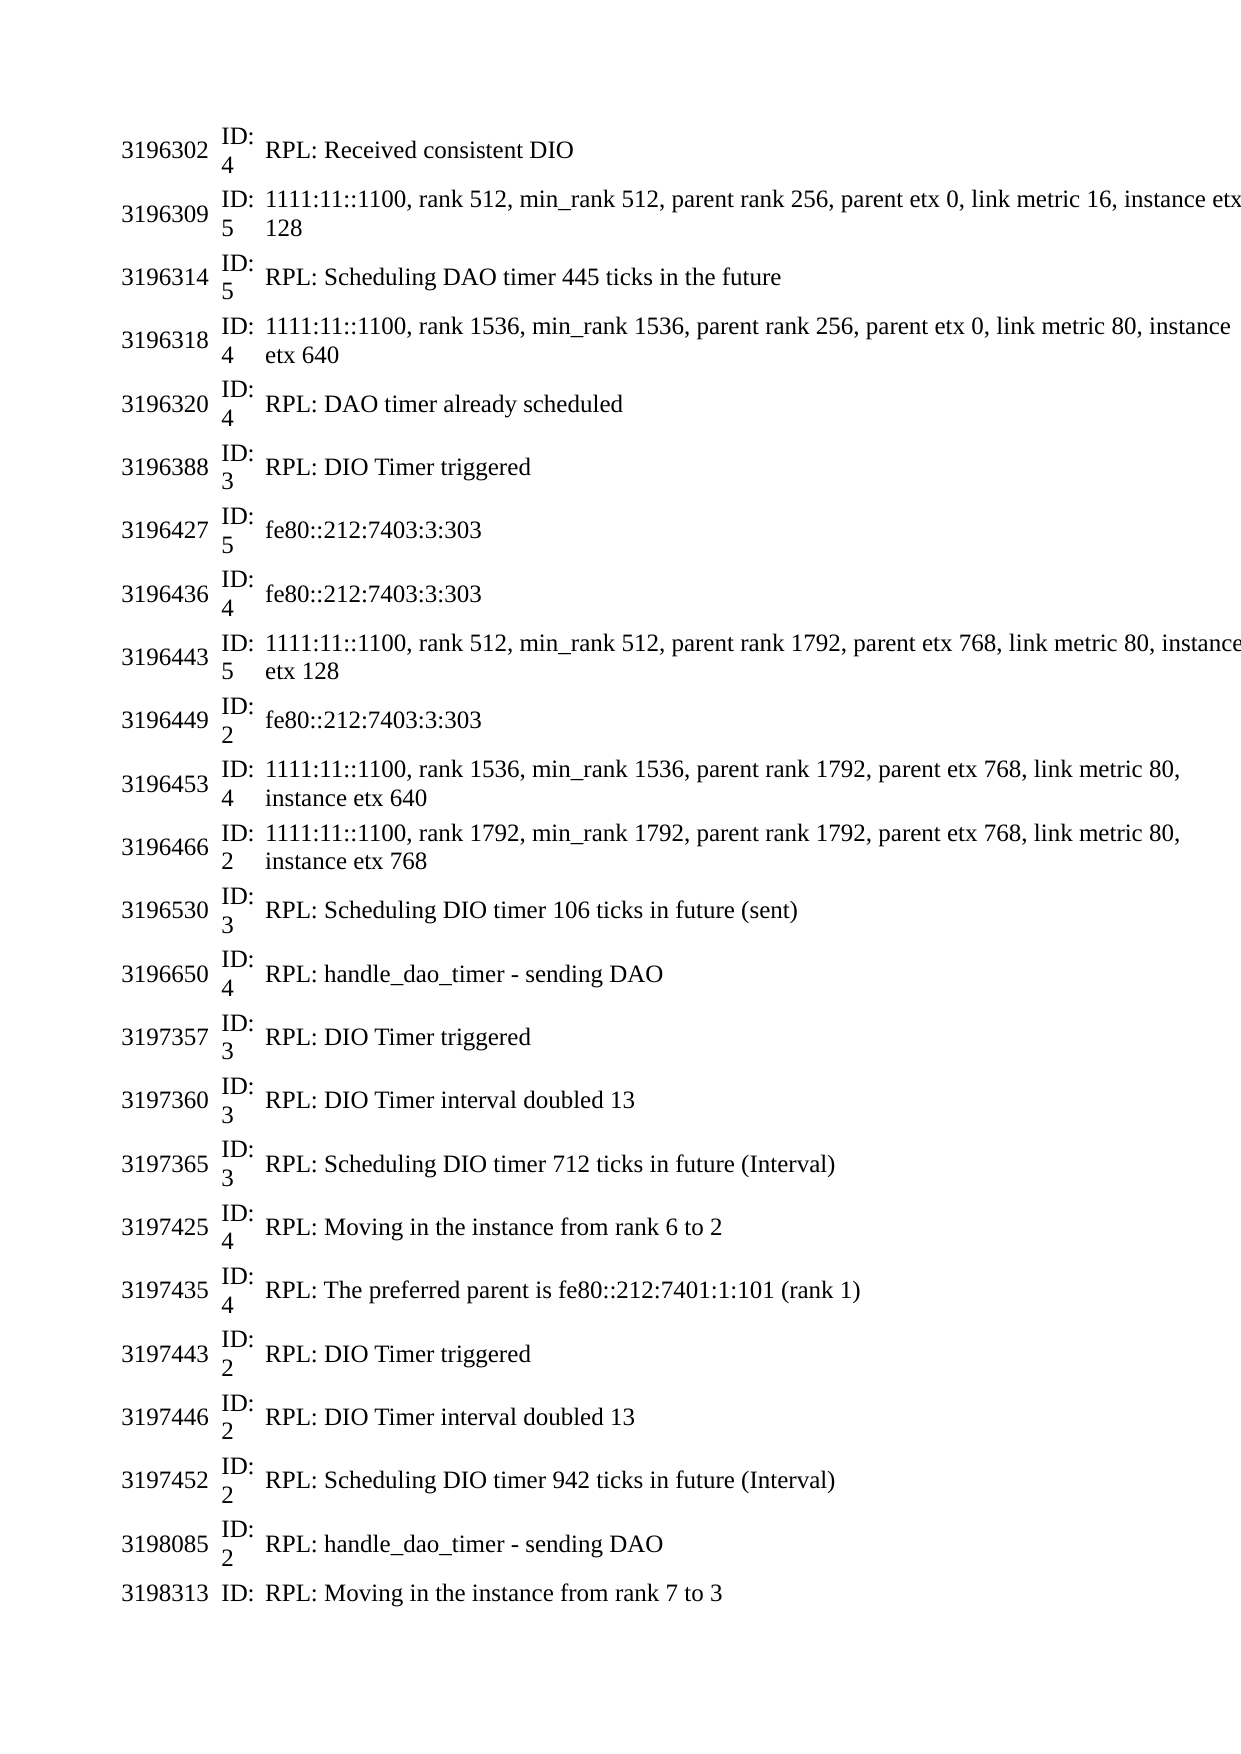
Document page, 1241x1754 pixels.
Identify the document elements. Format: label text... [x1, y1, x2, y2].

table_cell 1111:11::1100, rank 1536, min_rank 1536, parent rank 256, parent etx 0, link metric 80, instance etx 640 [262, 308, 1240, 371]
table_cell ID:5 [218, 181, 262, 245]
table_cell 3196436 [118, 561, 218, 625]
table_cell 1111:11::1100, rank 1536, min_rank 1536, parent rank 1792, parent etx 768, link metric 80, instance etx 640 [262, 751, 1240, 815]
table_cell 3197425 [118, 1195, 218, 1258]
table_cell ID:3 [218, 435, 262, 498]
table_cell RPL: Scheduling DAO timer 445 ticks in the future [262, 245, 1240, 308]
table_cell RPL: Moving in the instance from rank 7 to 3 [262, 1575, 1240, 1609]
table_cell ID:4 [218, 371, 262, 435]
table_cell 3197452 [118, 1448, 218, 1511]
table_cell RPL: Scheduling DIO timer 106 ticks in future (sent) [262, 878, 1240, 941]
table_cell 3196388 [118, 435, 218, 498]
table_cell 3196650 [118, 941, 218, 1005]
table_cell 3196314 [118, 245, 218, 308]
table_cell RPL: DIO Timer triggered [262, 435, 1240, 498]
table_cell 3196466 [118, 815, 218, 878]
table_cell ID:4 [218, 1195, 262, 1258]
table_cell 3197357 [118, 1005, 218, 1068]
table_cell RPL: handle_dao_timer - sending DAO [262, 1511, 1240, 1575]
table_cell ID:4 [218, 941, 262, 1005]
table_cell ID:4 [218, 118, 262, 181]
table_cell 3197435 [118, 1258, 218, 1321]
table_cell 1111:11::1100, rank 512, min_rank 512, parent rank 256, parent etx 0, link metric 16, instance etx 128 [262, 181, 1240, 245]
table_cell ID:5 [218, 498, 262, 561]
table_cell ID:2 [218, 688, 262, 751]
table_cell ID:4 [218, 751, 262, 815]
table_cell fe80::212:7403:3:303 [262, 688, 1240, 751]
table_cell RPL: DIO Timer interval doubled 13 [262, 1068, 1240, 1131]
table_cell RPL: DIO Timer triggered [262, 1321, 1240, 1385]
table_cell RPL: Received consistent DIO [262, 118, 1240, 181]
table_cell ID:2 [218, 1448, 262, 1511]
table_cell ID:2 [218, 1511, 262, 1575]
table_cell fe80::212:7403:3:303 [262, 498, 1240, 561]
table_cell RPL: DIO Timer interval doubled 13 [262, 1385, 1240, 1448]
table_cell 3196309 [118, 181, 218, 245]
table_cell 3198313 [118, 1575, 218, 1609]
table_cell 3196453 [118, 751, 218, 815]
table_cell 3197443 [118, 1321, 218, 1385]
table_cell RPL: DIO Timer triggered [262, 1005, 1240, 1068]
table_cell 3197446 [118, 1385, 218, 1448]
table_cell 3196302 [118, 118, 218, 181]
table_cell RPL: DAO timer already scheduled [262, 371, 1240, 435]
table_cell 1111:11::1100, rank 512, min_rank 512, parent rank 1792, parent etx 768, link metric 80, instance etx 128 [262, 625, 1240, 688]
table_cell 3198085 [118, 1511, 218, 1575]
table_cell ID:2 [218, 1321, 262, 1385]
table_cell 3197365 [118, 1131, 218, 1195]
table_cell ID:3 [218, 1005, 262, 1068]
table_cell 3196443 [118, 625, 218, 688]
table_cell ID:2 [218, 1385, 262, 1448]
table_cell 1111:11::1100, rank 1792, min_rank 1792, parent rank 1792, parent etx 768, link metric 80, instance etx 768 [262, 815, 1240, 878]
table_cell ID: [218, 1575, 262, 1609]
table_cell 3196318 [118, 308, 218, 371]
table_cell ID:4 [218, 561, 262, 625]
table_cell RPL: Moving in the instance from rank 6 to 2 [262, 1195, 1240, 1258]
table_cell ID:3 [218, 878, 262, 941]
table_cell 3196530 [118, 878, 218, 941]
table_cell RPL: handle_dao_timer - sending DAO [262, 941, 1240, 1005]
table_cell RPL: The preferred parent is fe80::212:7401:1:101 (rank 1) [262, 1258, 1240, 1321]
table_cell ID:3 [218, 1068, 262, 1131]
table_cell RPL: Scheduling DIO timer 712 ticks in future (Interval) [262, 1131, 1240, 1195]
table_cell ID:5 [218, 245, 262, 308]
table_cell ID:5 [218, 625, 262, 688]
table_cell ID:4 [218, 308, 262, 371]
table_cell ID:4 [218, 1258, 262, 1321]
table_cell 3196427 [118, 498, 218, 561]
table_cell fe80::212:7403:3:303 [262, 561, 1240, 625]
table_cell 3196449 [118, 688, 218, 751]
table_cell RPL: Scheduling DIO timer 942 ticks in future (Interval) [262, 1448, 1240, 1511]
table_cell 3197360 [118, 1068, 218, 1131]
table_cell 3196320 [118, 371, 218, 435]
table_cell ID:3 [218, 1131, 262, 1195]
table_cell ID:2 [218, 815, 262, 878]
